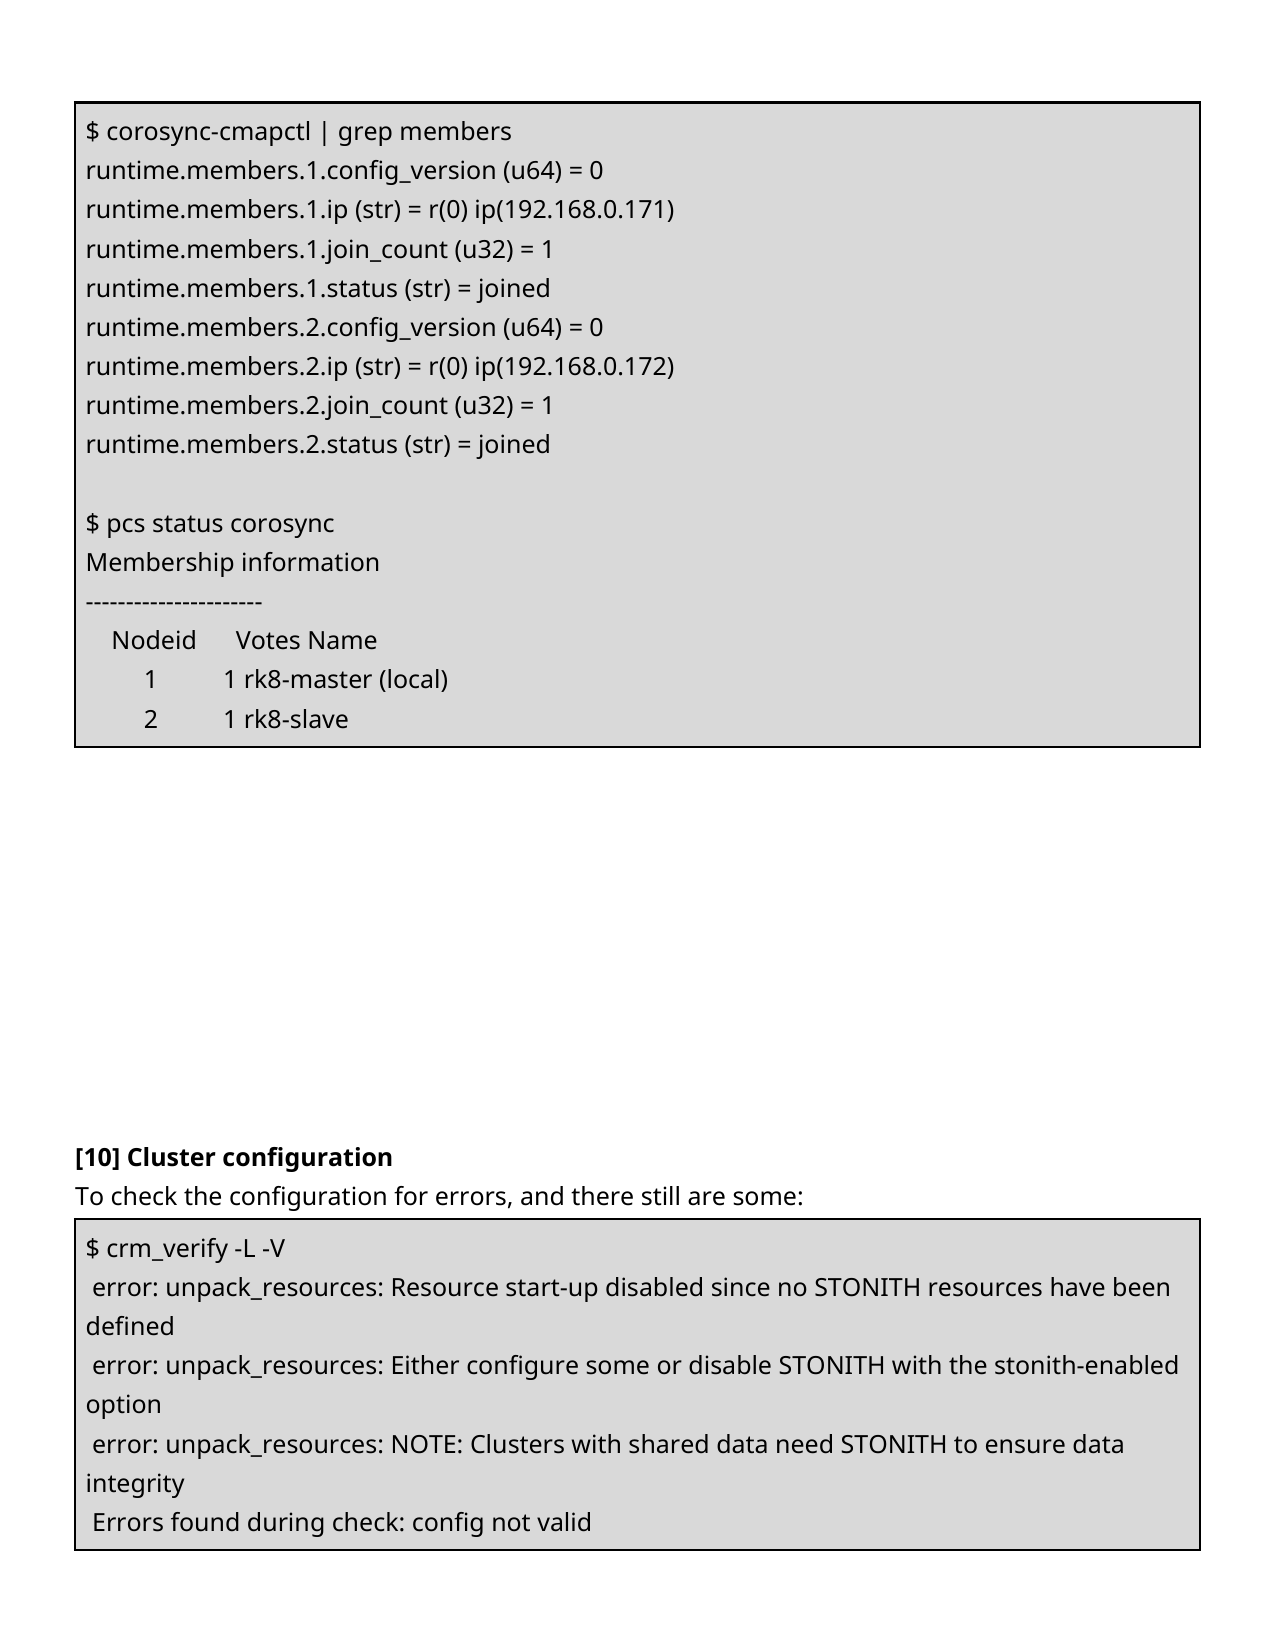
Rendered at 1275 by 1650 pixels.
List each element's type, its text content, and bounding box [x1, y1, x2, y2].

table_header $ corosync-cmapctl | grep members runtime.members.1.config_version (u64) = 0 runtime.members.1.ip (str) = r(0) ip(192.168.0.171) runtime.members.1.join_count (u32) = 1 runtime.members.1.status (str) = joined runtime.members.2.config_version (u64) = 0 runtime.members.2.ip (str) = r(0) ip(192.168.0.172) runtime.members.2.join_count (u32) = 1 runtime.members.2.status (str) = joined $ pcs status corosync Membership information ---------------------- Nodeid Votes Name 1 1 rk8-master (local) 2 1 rk8-slave [76, 104, 1199, 746]
table_header $ crm_verify -L -V error: unpack_resources: Resource start-up disabled since no STONITH resources have been defined error: unpack_resources: Either configure some or disable STONITH with the stonith-enabled option error: unpack_resources: NOTE: Clusters with shared data need STONITH to ensure data integrity Errors found during check: config not valid [76, 1220, 1199, 1549]
text To check the configuration for errors, and there still are some: [75, 1179, 1200, 1213]
text [10] Cluster configuration [75, 1139, 1200, 1174]
